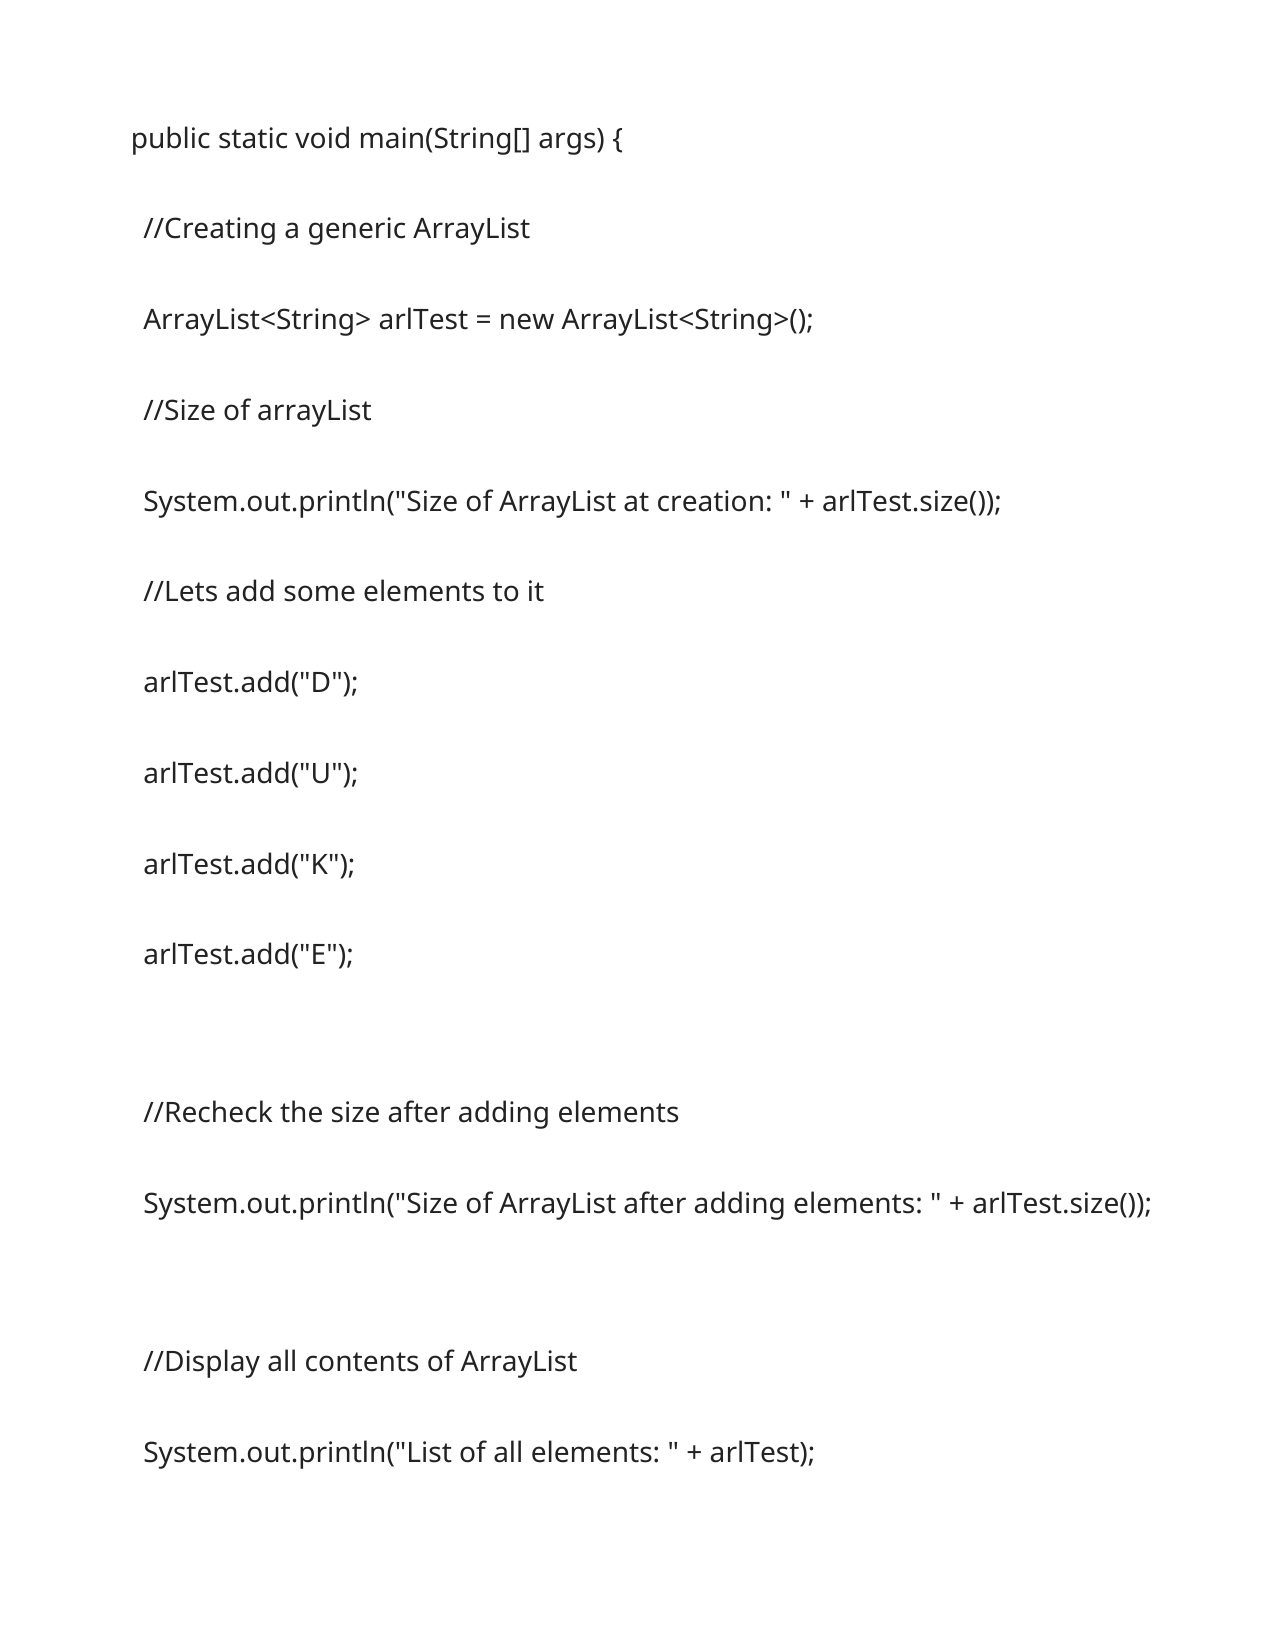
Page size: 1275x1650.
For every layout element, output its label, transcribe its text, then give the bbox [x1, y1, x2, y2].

text arlTest.add("U"); [118, 753, 1157, 792]
text arlTest.add("E"); [118, 935, 1157, 973]
text //Display all contents of ArrayList [118, 1341, 1157, 1380]
text //Size of arrayList [118, 390, 1157, 429]
text public static void main(String[] args) { [118, 118, 1157, 156]
text arlTest.add("D"); [118, 662, 1157, 701]
text System.out.println("Size of ArrayList at creation: " + arlTest.size()); [118, 481, 1157, 519]
text System.out.println("List of all elements: " + arlTest); [118, 1432, 1157, 1471]
text //Lets add some elements to it [118, 572, 1157, 610]
text //Creating a generic ArrayList [118, 209, 1157, 247]
text ArrayList<String> arlTest = new ArrayList<String>(); [118, 299, 1157, 338]
text arlTest.add("K"); [118, 844, 1157, 882]
text System.out.println("Size of ArrayList after adding elements: " + arlTest.size()); [118, 1183, 1157, 1222]
text //Recheck the size after adding elements [118, 1093, 1157, 1131]
